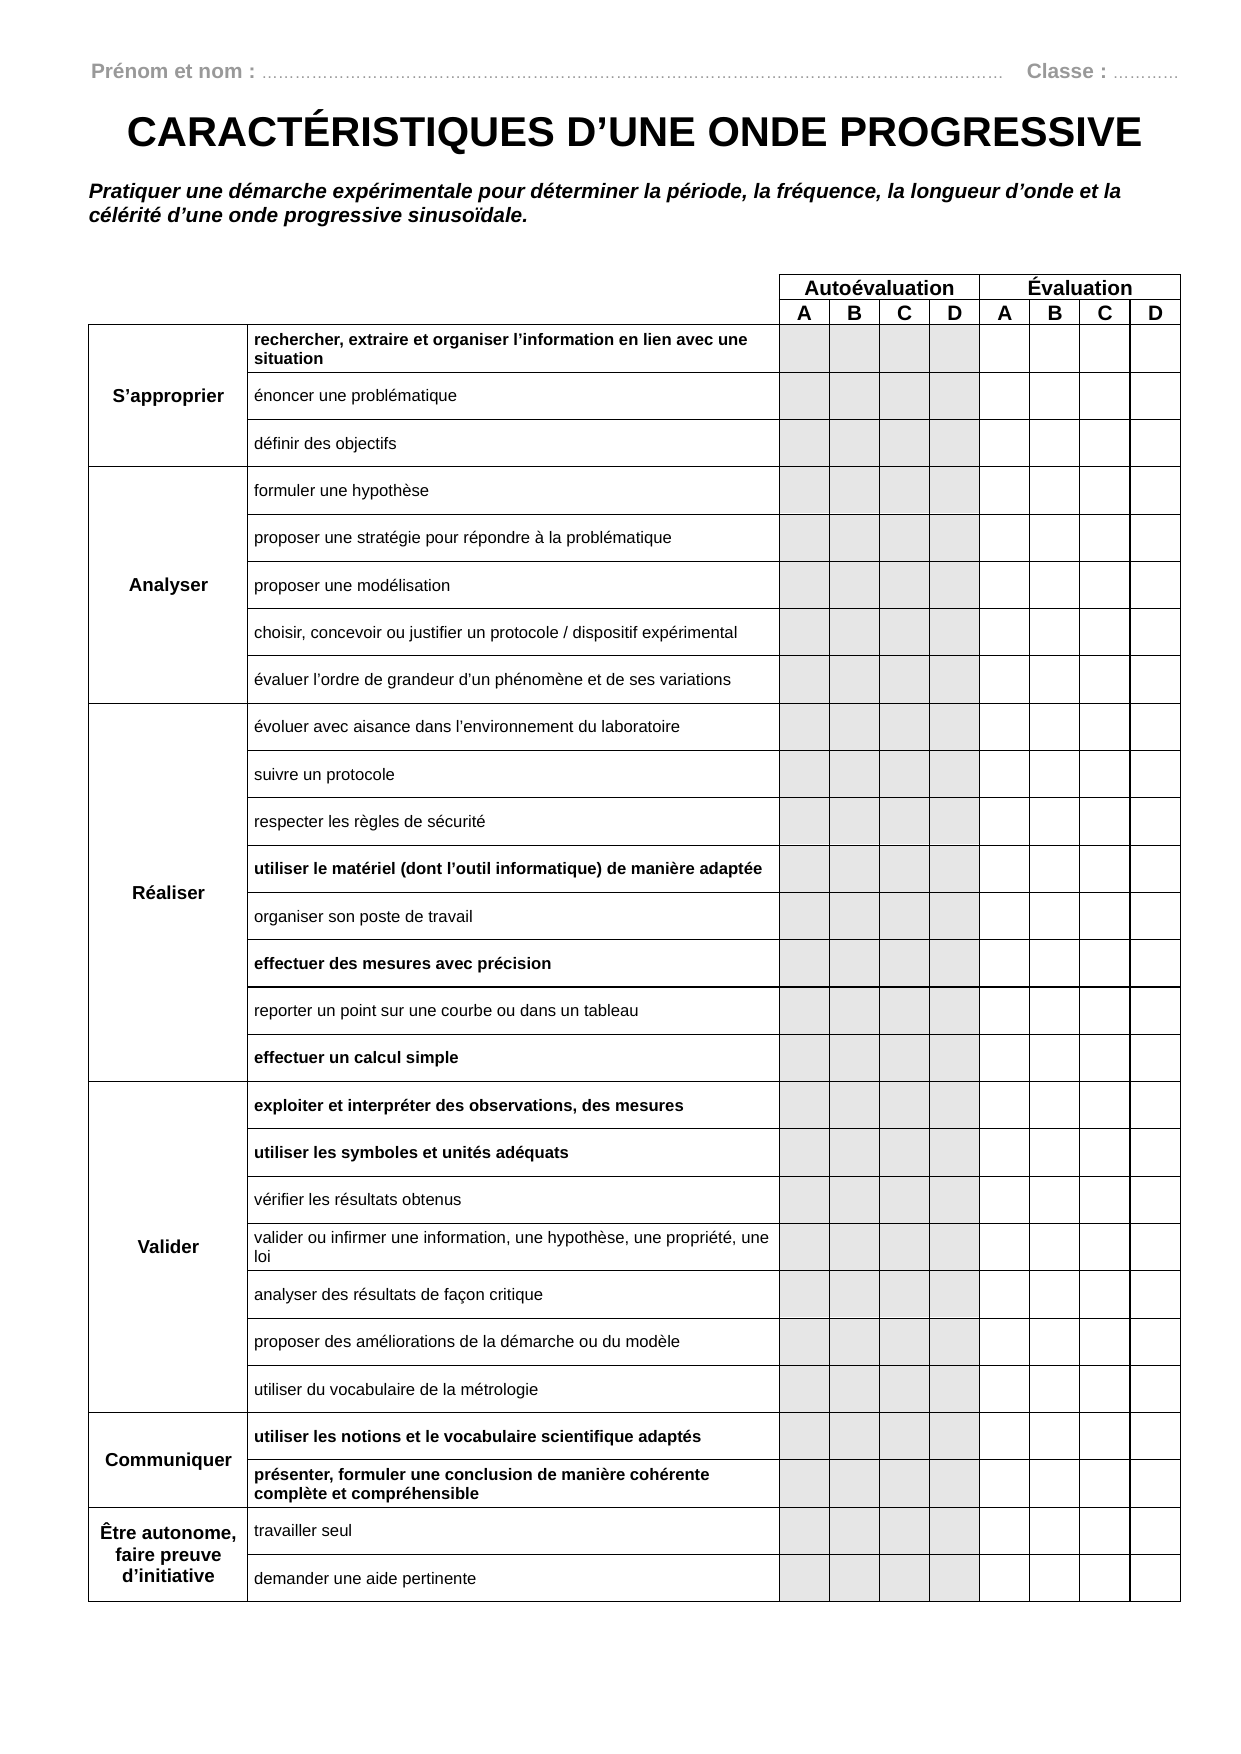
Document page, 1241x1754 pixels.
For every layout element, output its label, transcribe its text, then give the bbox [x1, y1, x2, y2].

table_cell [980, 1555, 1029, 1601]
table_cell [980, 1082, 1029, 1128]
table_cell [980, 704, 1029, 750]
table_cell [880, 1271, 929, 1317]
table_cell [830, 420, 879, 466]
table_cell [1131, 1129, 1180, 1176]
table_cell [1030, 1555, 1079, 1601]
table_cell [1131, 751, 1180, 797]
table_cell [880, 515, 929, 561]
table_cell [1030, 751, 1079, 797]
table_cell [780, 704, 829, 750]
table_cell [780, 1224, 829, 1270]
table_cell [780, 562, 829, 608]
table_cell [1131, 1271, 1180, 1317]
table_cell [880, 1319, 929, 1365]
table_cell [1131, 1508, 1180, 1554]
table_cell [1131, 798, 1180, 844]
table_cell exploiter et interpréter des observations, des mesures [248, 1082, 779, 1128]
table_cell [980, 609, 1029, 655]
table_cell [930, 515, 979, 561]
table_cell [780, 1035, 829, 1081]
table_cell [1030, 373, 1079, 419]
table_cell [930, 467, 979, 513]
table_cell [1080, 1129, 1129, 1176]
table_cell [830, 515, 879, 561]
table_cell énoncer une problématique [248, 373, 779, 419]
table_cell [1030, 420, 1079, 466]
table_cell [880, 1366, 929, 1412]
table_cell [1030, 515, 1079, 561]
table_cell [980, 1129, 1029, 1176]
table_cell [930, 1319, 979, 1365]
table_cell [1030, 1319, 1079, 1365]
table_cell [1030, 1129, 1079, 1176]
table_cell vérifier les résultats obtenus [248, 1177, 779, 1223]
table_cell [830, 1413, 879, 1459]
table_cell [780, 1460, 829, 1507]
table_cell [780, 467, 829, 513]
table_cell [1080, 1319, 1129, 1365]
table_cell [780, 1082, 829, 1128]
table_cell [980, 467, 1029, 513]
table_cell [1080, 751, 1129, 797]
table_cell [980, 1460, 1029, 1507]
table_cell [830, 467, 879, 513]
table_cell respecter les règles de sécurité [248, 798, 779, 844]
table_cell évaluer l’ordre de grandeur d’un phénomène et de ses variations [248, 656, 779, 703]
table_cell proposer des améliorations de la démarche ou du modèle [248, 1319, 779, 1365]
table_cell [880, 704, 929, 750]
table_cell [1131, 325, 1180, 372]
table_cell [980, 1177, 1029, 1223]
table_cell [1080, 1082, 1129, 1128]
table_cell [1030, 798, 1079, 844]
table_cell [1131, 1555, 1180, 1601]
table_cell [980, 1366, 1029, 1412]
table_cell [880, 656, 929, 703]
table_cell valider ou infirmer une information, une hypothèse, une propriété, une loi [248, 1224, 779, 1270]
table_cell [980, 373, 1029, 419]
table_cell [930, 420, 979, 466]
table_cell [780, 1508, 829, 1554]
table_cell [780, 798, 829, 844]
table_cell [980, 1319, 1029, 1365]
table_cell [830, 609, 879, 655]
table_cell S’approprier [89, 325, 247, 466]
table_cell [780, 940, 829, 986]
table_cell [930, 988, 979, 1034]
table_cell [930, 1035, 979, 1081]
table_cell [1030, 1082, 1079, 1128]
table_cell [780, 846, 829, 892]
table_cell [830, 798, 879, 844]
table_cell [1080, 656, 1129, 703]
table_cell [930, 751, 979, 797]
table_cell [980, 798, 1029, 844]
table_cell [780, 373, 829, 419]
text Prénom et nom : ……………………………….…………………………………………………………………………….……… Classe : ………… [88, 59, 1181, 83]
table_cell organiser son poste de travail [248, 893, 779, 939]
table_cell [930, 1555, 979, 1601]
table_cell [830, 1508, 879, 1554]
table_cell [1131, 656, 1180, 703]
table_cell utiliser les symboles et unités adéquats [248, 1129, 779, 1176]
table_cell [980, 656, 1029, 703]
table_cell [930, 1129, 979, 1176]
table_cell [1080, 1508, 1129, 1554]
table_cell [1030, 1271, 1079, 1317]
table_cell [1080, 562, 1129, 608]
table_cell [1080, 1413, 1129, 1459]
table_cell [880, 1082, 929, 1128]
table_cell D [1131, 300, 1180, 324]
table_cell [930, 1177, 979, 1223]
table_cell [930, 1413, 979, 1459]
table_cell suivre un protocole [248, 751, 779, 797]
table_cell [830, 656, 879, 703]
table_cell [880, 1555, 929, 1601]
table_cell [1030, 467, 1079, 513]
table_cell [880, 609, 929, 655]
table_cell [1080, 1224, 1129, 1270]
table_cell [980, 1224, 1029, 1270]
table_cell utiliser le matériel (dont l’outil informatique) de manière adaptée [248, 846, 779, 892]
table_cell [830, 1271, 879, 1317]
table_cell évoluer avec aisance dans l’environnement du laboratoire [248, 704, 779, 750]
table_cell [780, 1319, 829, 1365]
table_cell [830, 751, 879, 797]
table_cell [1030, 1035, 1079, 1081]
table_cell proposer une modélisation [248, 562, 779, 608]
table_cell [1131, 1035, 1180, 1081]
table_cell [1080, 1460, 1129, 1507]
table_cell [1131, 988, 1180, 1034]
table_cell [830, 704, 879, 750]
table_cell effectuer des mesures avec précision [248, 940, 779, 986]
table_cell [980, 893, 1029, 939]
table_cell [780, 609, 829, 655]
table_cell utiliser du vocabulaire de la métrologie [248, 1366, 779, 1412]
table_cell [980, 325, 1029, 372]
table_cell [1131, 609, 1180, 655]
table_cell [880, 325, 929, 372]
table_cell A [780, 300, 829, 324]
table_cell [930, 656, 979, 703]
table_cell [880, 420, 929, 466]
table_cell [880, 1224, 929, 1270]
table_cell [880, 1035, 929, 1081]
table_cell [880, 751, 929, 797]
table_cell [980, 562, 1029, 608]
table_header [89, 274, 248, 299]
table_cell [930, 609, 979, 655]
table_cell [880, 1129, 929, 1176]
table_cell [1080, 609, 1129, 655]
table_cell [1131, 1413, 1180, 1459]
table_cell [780, 656, 829, 703]
table_cell [930, 704, 979, 750]
table_cell utiliser les notions et le vocabulaire scientifique adaptés [248, 1413, 779, 1459]
table_cell [780, 1555, 829, 1601]
table_cell [980, 1413, 1029, 1459]
table_cell [1080, 373, 1129, 419]
table_cell [830, 1460, 879, 1507]
table_cell [1030, 562, 1079, 608]
table_cell [830, 325, 879, 372]
table_cell présenter, formuler une conclusion de manière cohérente complète et compréhensible [248, 1460, 779, 1507]
table_cell [930, 373, 979, 419]
table_cell choisir, concevoir ou justifier un protocole / dispositif expérimental [248, 609, 779, 655]
table_cell [1131, 1460, 1180, 1507]
table_cell [780, 1366, 829, 1412]
table_cell [1080, 940, 1129, 986]
table_cell [930, 1460, 979, 1507]
table_cell [830, 1035, 879, 1081]
table_cell [1080, 1366, 1129, 1412]
table_cell [880, 1177, 929, 1223]
table_cell [1080, 325, 1129, 372]
table_cell [1030, 1224, 1079, 1270]
table_cell [1131, 562, 1180, 608]
table_cell définir des objectifs [248, 420, 779, 466]
table_cell [1131, 420, 1180, 466]
table_cell rechercher, extraire et organiser l’information en lien avec une situation [248, 325, 779, 372]
table_cell analyser des résultats de façon critique [248, 1271, 779, 1317]
table_cell [930, 1224, 979, 1270]
table_cell Réaliser [89, 704, 247, 1081]
table_cell [1131, 1319, 1180, 1365]
table_cell [930, 846, 979, 892]
table_cell [1080, 1035, 1129, 1081]
table_cell [1080, 1271, 1129, 1317]
table_cell B [830, 300, 879, 324]
table_cell [780, 325, 829, 372]
table_cell [1030, 609, 1079, 655]
table_cell [1030, 1508, 1079, 1554]
table_cell [980, 1271, 1029, 1317]
table_cell [980, 420, 1029, 466]
table_header Autoévaluation [780, 275, 979, 299]
table_cell travailler seul [248, 1508, 779, 1554]
table_cell [1131, 940, 1180, 986]
table_cell [880, 373, 929, 419]
table_cell [1030, 988, 1079, 1034]
table_cell [1080, 846, 1129, 892]
table_cell [1131, 893, 1180, 939]
table_cell B [1030, 300, 1079, 324]
table_cell [880, 1413, 929, 1459]
table_cell [930, 893, 979, 939]
table_cell [1080, 988, 1129, 1034]
table_cell [1030, 893, 1079, 939]
table_cell [780, 420, 829, 466]
table_cell [830, 562, 879, 608]
table_cell proposer une stratégie pour répondre à la problématique [248, 515, 779, 561]
table_cell [880, 940, 929, 986]
table_cell [1030, 1177, 1079, 1223]
table_cell [930, 1508, 979, 1554]
table_cell [880, 1460, 929, 1507]
table_cell [1080, 704, 1129, 750]
table_cell [1030, 656, 1079, 703]
table_cell [830, 1555, 879, 1601]
table_cell C [880, 300, 929, 324]
table_cell [780, 1271, 829, 1317]
table_header [248, 274, 779, 299]
table_cell [980, 515, 1029, 561]
table_cell [980, 1035, 1029, 1081]
table_cell [1131, 1082, 1180, 1128]
table_cell [1131, 1366, 1180, 1412]
table_cell [930, 325, 979, 372]
table_cell [830, 846, 879, 892]
table_header Évaluation [980, 275, 1180, 299]
table_cell [880, 1508, 929, 1554]
table_cell D [930, 300, 979, 324]
table_cell [89, 299, 248, 324]
table_cell [780, 751, 829, 797]
table_cell [780, 1129, 829, 1176]
table_cell Valider [89, 1082, 247, 1412]
table_cell [1080, 1177, 1129, 1223]
table_cell [830, 1082, 879, 1128]
table_cell [1131, 467, 1180, 513]
table_cell [830, 1319, 879, 1365]
table_cell [980, 751, 1029, 797]
table_cell [248, 299, 779, 324]
table_cell [1080, 420, 1129, 466]
table_cell [1030, 325, 1079, 372]
table_cell [1030, 1460, 1079, 1507]
table_cell Communiquer [89, 1413, 247, 1507]
text Pratiquer une démarche expérimentale pour déterminer la période, la fréquence, la longueur d’onde et la célérité d’une onde progressive sinusoïdale. [88, 178, 1181, 226]
table_cell [1030, 940, 1079, 986]
table_cell [930, 798, 979, 844]
table_cell [930, 1366, 979, 1412]
table_cell [880, 988, 929, 1034]
table_cell [830, 1224, 879, 1270]
table_cell [1131, 515, 1180, 561]
table_cell [780, 1177, 829, 1223]
table_cell [1080, 893, 1129, 939]
table_cell [780, 515, 829, 561]
table_cell [980, 846, 1029, 892]
table_cell [1030, 1413, 1079, 1459]
table_cell [1131, 373, 1180, 419]
table_cell [830, 1177, 879, 1223]
table_cell [780, 988, 829, 1034]
table_cell [1131, 846, 1180, 892]
table_cell [830, 373, 879, 419]
table_cell [930, 940, 979, 986]
table_cell [1030, 704, 1079, 750]
table_cell [1131, 704, 1180, 750]
table_cell Analyser [89, 467, 247, 703]
table_cell [780, 1413, 829, 1459]
table_cell [830, 1366, 879, 1412]
table_cell [1131, 1177, 1180, 1223]
table_cell [1131, 1224, 1180, 1270]
table_cell [880, 798, 929, 844]
table_cell [830, 893, 879, 939]
text Caractéristiques d’une onde progressive [88, 107, 1181, 155]
table_cell [880, 467, 929, 513]
table_cell demander une aide pertinente [248, 1555, 779, 1601]
table_cell [1030, 846, 1079, 892]
table_cell effectuer un calcul simple [248, 1035, 779, 1081]
table_cell [1080, 798, 1129, 844]
table_cell A [980, 300, 1029, 324]
table_cell Être autonome, faire preuve d’initiative [89, 1508, 247, 1601]
table_cell [930, 1271, 979, 1317]
table_cell [1030, 1366, 1079, 1412]
table_cell [1080, 515, 1129, 561]
table_cell C [1080, 300, 1129, 324]
table_cell [880, 846, 929, 892]
table_cell [880, 562, 929, 608]
table_cell formuler une hypothèse [248, 467, 779, 513]
table_cell [980, 1508, 1029, 1554]
table_cell [1080, 467, 1129, 513]
table_cell [830, 1129, 879, 1176]
table_cell [830, 988, 879, 1034]
table_cell [930, 1082, 979, 1128]
table_cell [930, 562, 979, 608]
table_cell [980, 988, 1029, 1034]
table_cell [980, 940, 1029, 986]
table_cell [830, 940, 879, 986]
table_cell [1080, 1555, 1129, 1601]
table_cell reporter un point sur une courbe ou dans un tableau [248, 988, 779, 1034]
table_cell [780, 893, 829, 939]
table_cell [880, 893, 929, 939]
